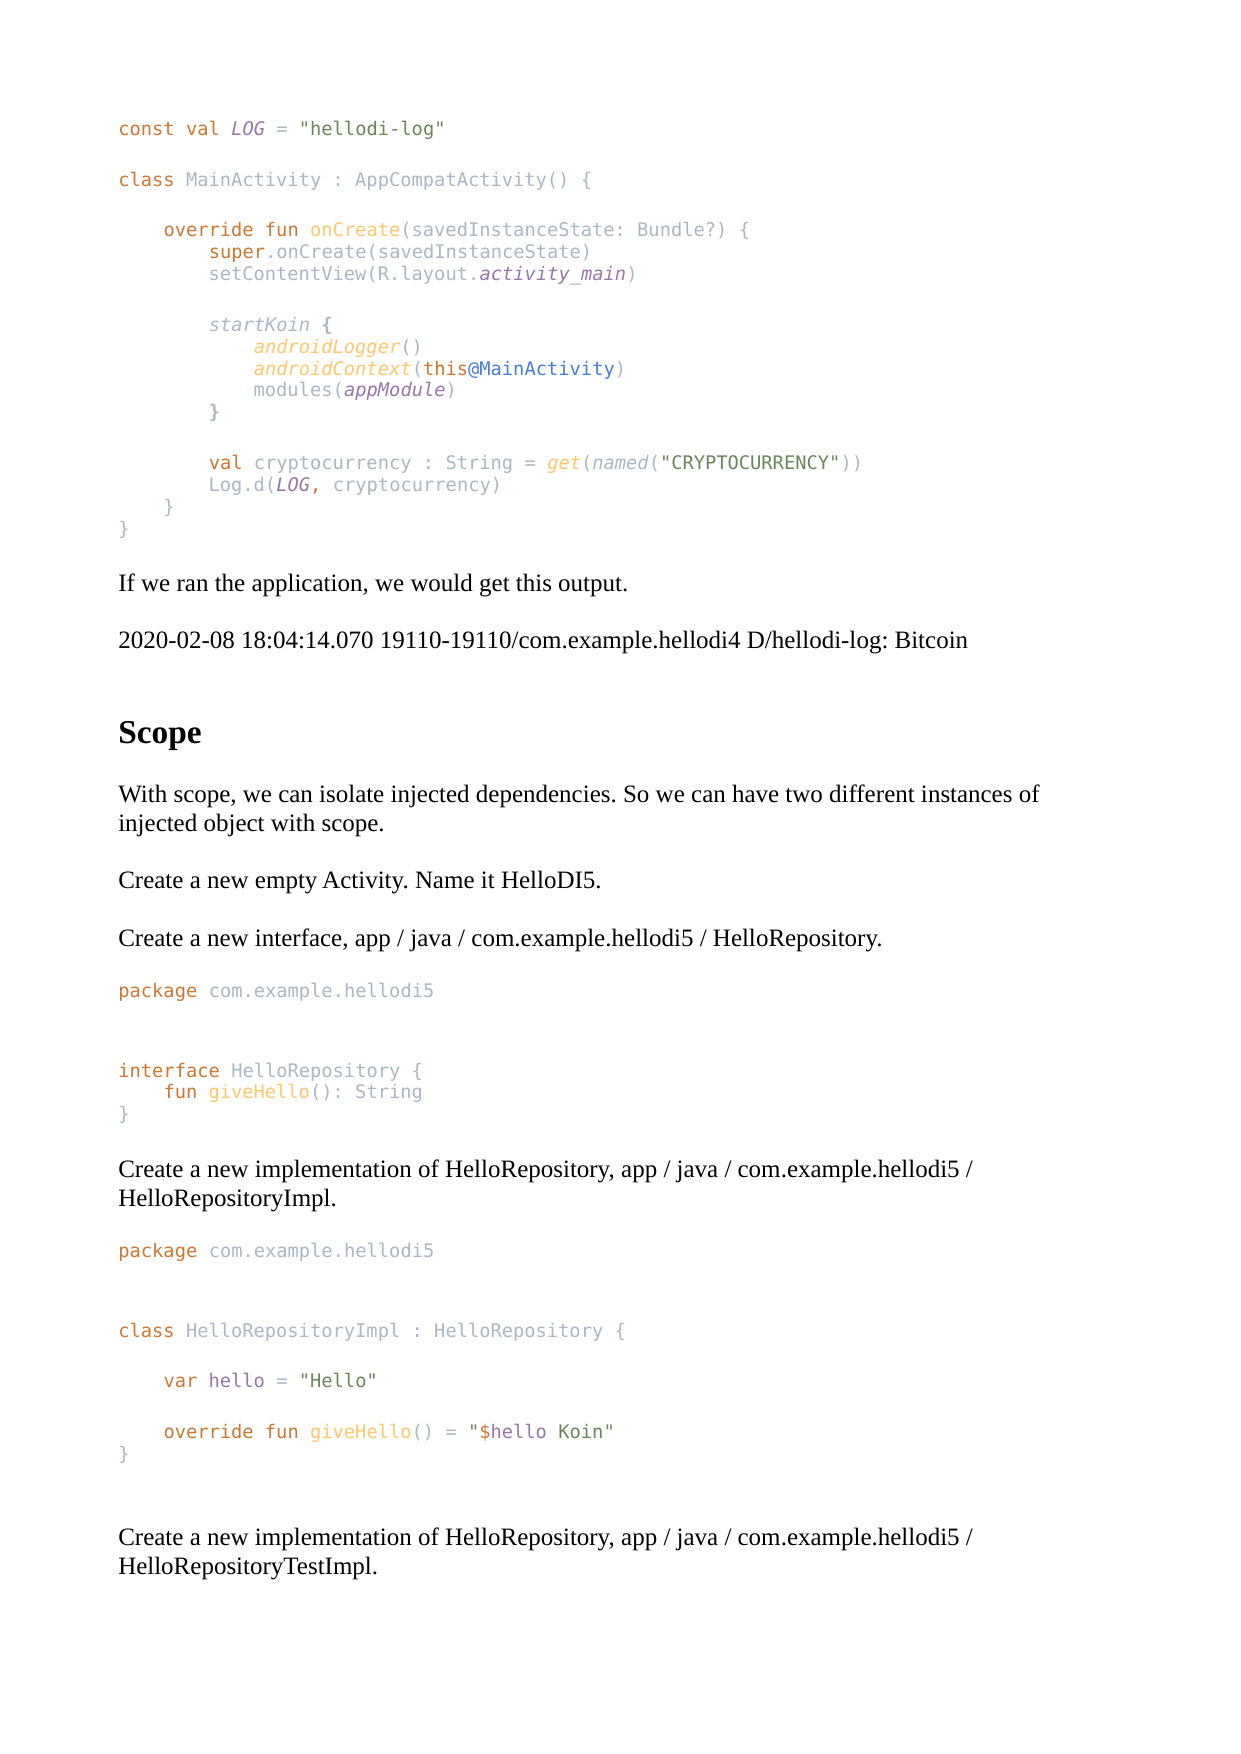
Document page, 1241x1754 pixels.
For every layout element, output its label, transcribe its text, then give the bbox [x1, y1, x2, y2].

text Scope [118, 712, 1122, 750]
text const val LOG = "hellodi-log" class MainActivity : AppCompatActivity() { override fun onCreate(savedInstanceState: Bundle?) { super.onCreate(savedInstanceState) setContentView(R.layout.activity_main) startKoin { androidLogger() androidContext(this@MainActivity) modules(appModule) } val cryptocurrency : String = get(named("CRYPTOCURRENCY")) Log.d(LOG, cryptocurrency) } } [118, 118, 1122, 568]
text package com.example.hellodi5 class HelloRepositoryImpl : HelloRepository { var hello = "Hello" override fun giveHello() = "$hello Koin" } [118, 1240, 1122, 1464]
text 2020-02-08 18:04:14.070 19110-19110/com.example.hellodi4 D/hellodi-log: Bitcoin [118, 626, 1122, 654]
text Create a new interface, app / java / com.example.hellodi5 / HelloRepository. [118, 923, 1122, 951]
text package com.example.hellodi5 interface HelloRepository { fun giveHello(): String } [118, 980, 1122, 1125]
text With scope, we can isolate injected dependencies. So we can have two different instances of injected object with scope. [118, 779, 1122, 836]
text If we ran the application, we would get this output. [118, 568, 1122, 597]
text Create a new implementation of HelloRepository, app / java / com.example.hellodi5 / HelloRepositoryTestImpl. [118, 1522, 1122, 1579]
text Create a new implementation of HelloRepository, app / java / com.example.hellodi5 / HelloRepositoryImpl. [118, 1154, 1122, 1211]
text Create a new empty Activity. Name it HelloDI5. [118, 865, 1122, 894]
